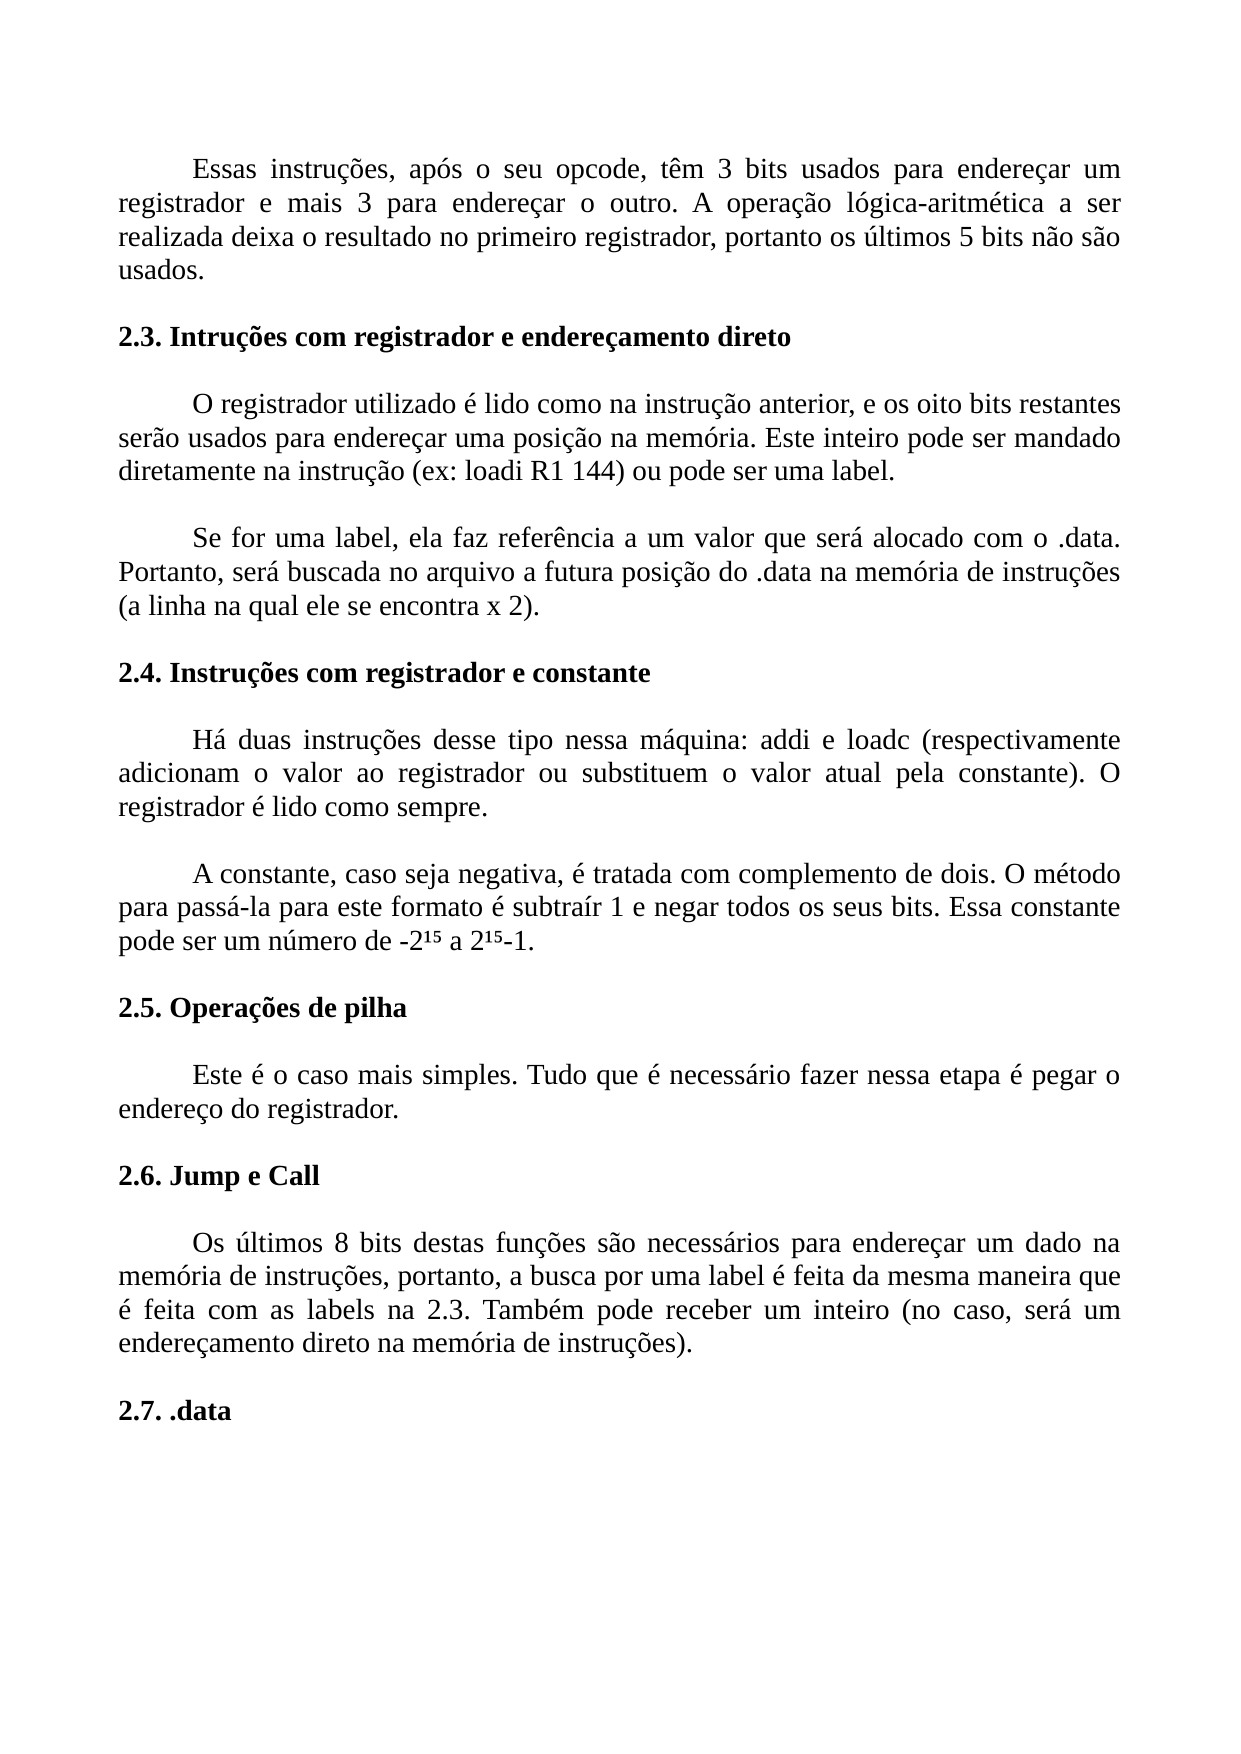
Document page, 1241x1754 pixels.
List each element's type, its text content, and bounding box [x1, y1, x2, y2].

text Este é o caso mais simples. Tudo que é necessário fazer nessa etapa é pegar o endereço do registrador. [118, 1057, 1122, 1124]
text 2.6. Jump e Call [118, 1158, 1122, 1191]
text 2.3. Intruções com registrador e endereçamento direto [118, 319, 1122, 353]
text 2.4. Instruções com registrador e constante [118, 655, 1122, 688]
text 2.5. Operações de pilha [118, 990, 1122, 1024]
text Há duas instruções desse tipo nessa máquina: addi e loadc (respectivamente adicionam o valor ao registrador ou substituem o valor atual pela constante). O registrador é lido como sempre. [118, 722, 1122, 822]
text Os últimos 8 bits destas funções são necessários para endereçar um dado na memória de instruções, portanto, a busca por uma label é feita da mesma maneira que é feita com as labels na 2.3. Também pode receber um inteiro (no caso, será um endereçamento direto na memória de instruções). [118, 1225, 1122, 1359]
text O registrador utilizado é lido como na instrução anterior, e os oito bits restantes serão usados para endereçar uma posição na memória. Este inteiro pode ser mandado diretamente na instrução (ex: loadi R1 144) ou pode ser uma label. [118, 386, 1122, 487]
text 2.7. .data [118, 1393, 1122, 1426]
text Essas instruções, após o seu opcode, têm 3 bits usados para endereçar um registrador e mais 3 para endereçar o outro. A operação lógica-aritmética a ser realizada deixa o resultado no primeiro registrador, portanto os últimos 5 bits não são usados. [118, 152, 1122, 286]
text Se for uma label, ela faz referência a um valor que será alocado com o .data. Portanto, será buscada no arquivo a futura posição do .data na memória de instruções (a linha na qual ele se encontra x 2). [118, 521, 1122, 621]
text A constante, caso seja negativa, é tratada com complemento de dois. O método para passá-la para este formato é subtraír 1 e negar todos os seus bits. Essa constante pode ser um número de -2¹⁵ a 2¹⁵-1. [118, 856, 1122, 957]
